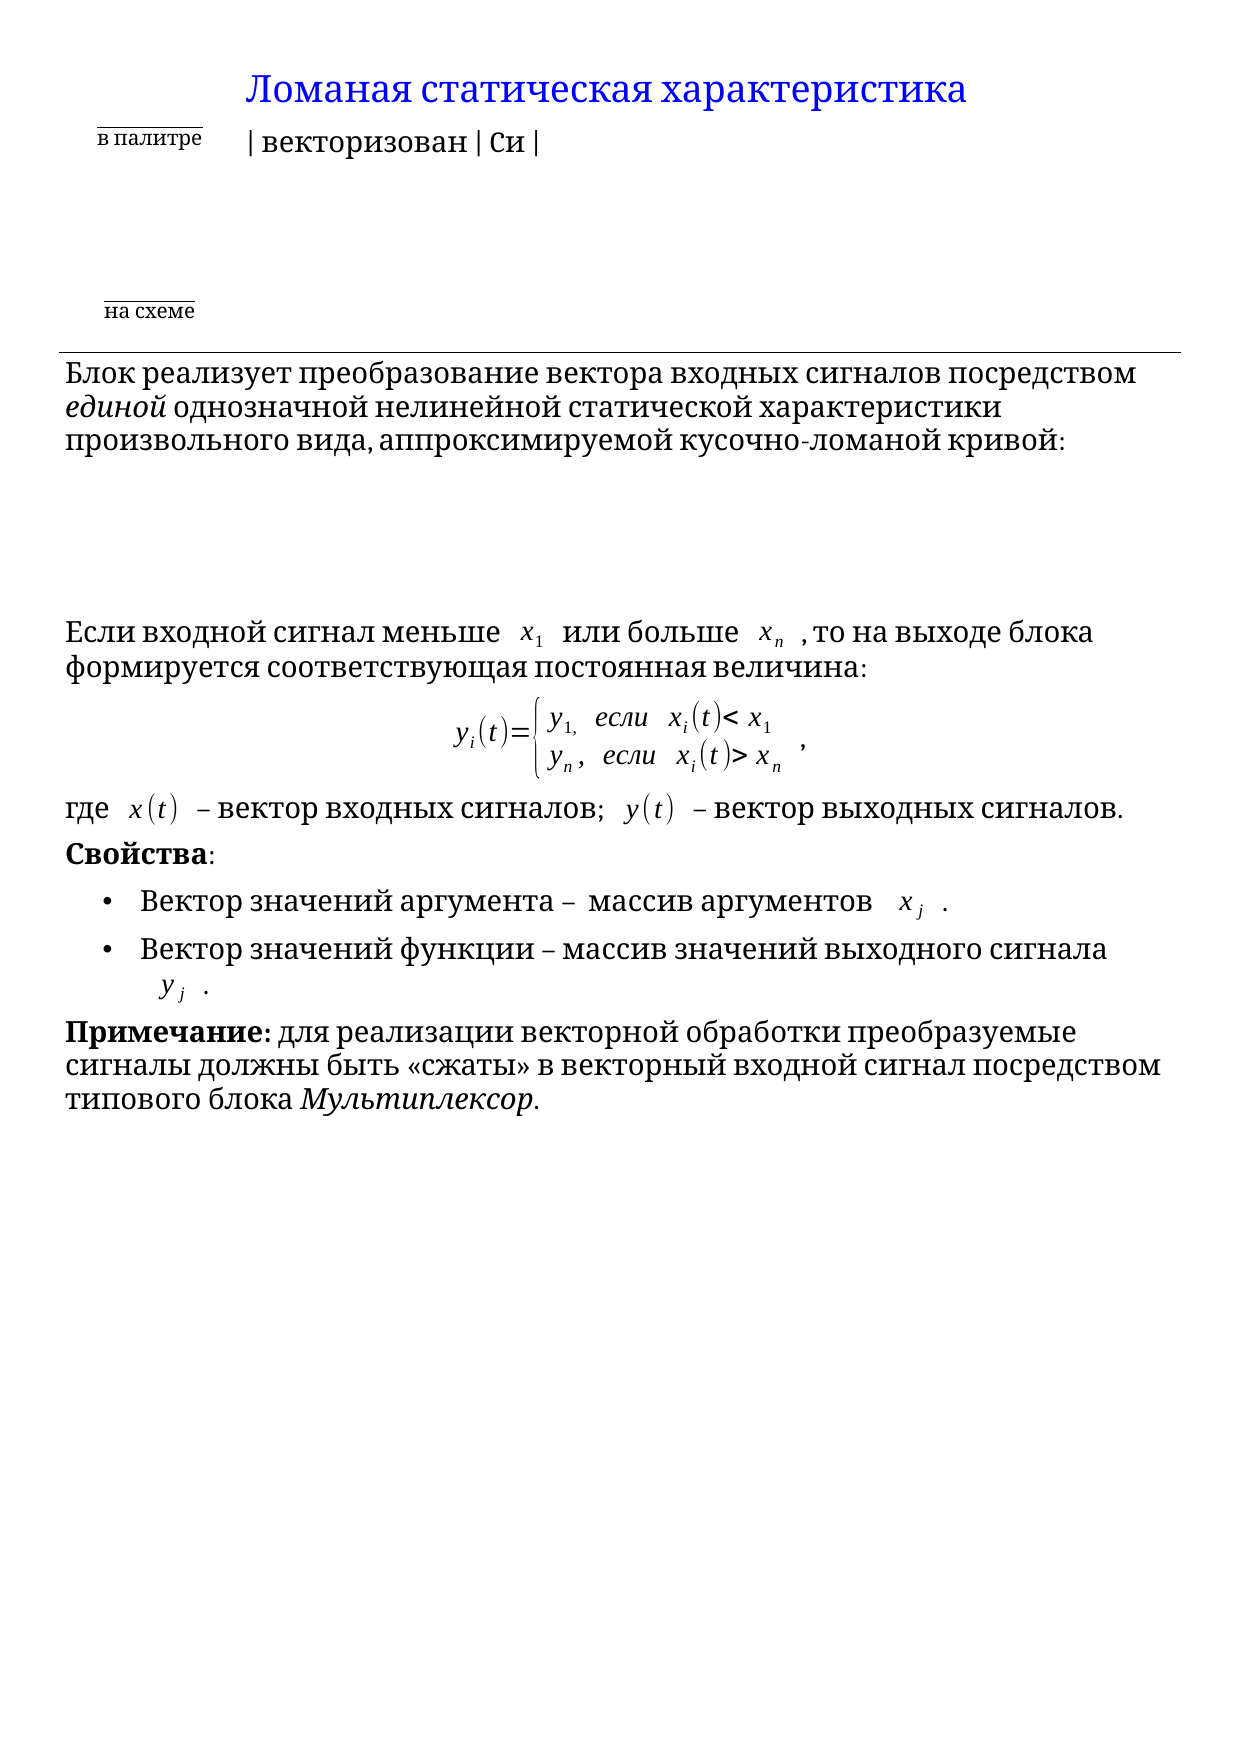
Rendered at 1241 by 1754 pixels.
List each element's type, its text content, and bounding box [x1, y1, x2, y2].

table_cell на схеме [59, 294, 240, 352]
table_cell [240, 294, 1181, 352]
table_cell [59, 178, 240, 294]
table_cell Блок реализует преобразование вектора входных сигналов посредством единой однозначной нелинейной статической характеристики произвольного вида, аппроксимируемой кусочно-ломаной кривой: Если входной сигнал меньшеили больше, то на выходе блока формируется соответствующая постоянная величина: , где– вектор входных сигналов;– вектор выходных сигналов. Свойства: Вектор значений аргумента – массив аргументов . Вектор значений функции – массив значений выходного сигнала . Примечание: для реализации векторной обработки преобразуемые сигналы должны быть «сжаты» в векторный входной сигнал посредством типового блока Мультиплексор. [59, 353, 1181, 1135]
table_header [59, 59, 240, 121]
table_header Ломаная статическая характеристика [240, 59, 1181, 121]
table_cell | векторизован | Cи | [240, 121, 1181, 178]
table_cell в палитре [59, 121, 240, 178]
table_cell [240, 178, 1181, 294]
